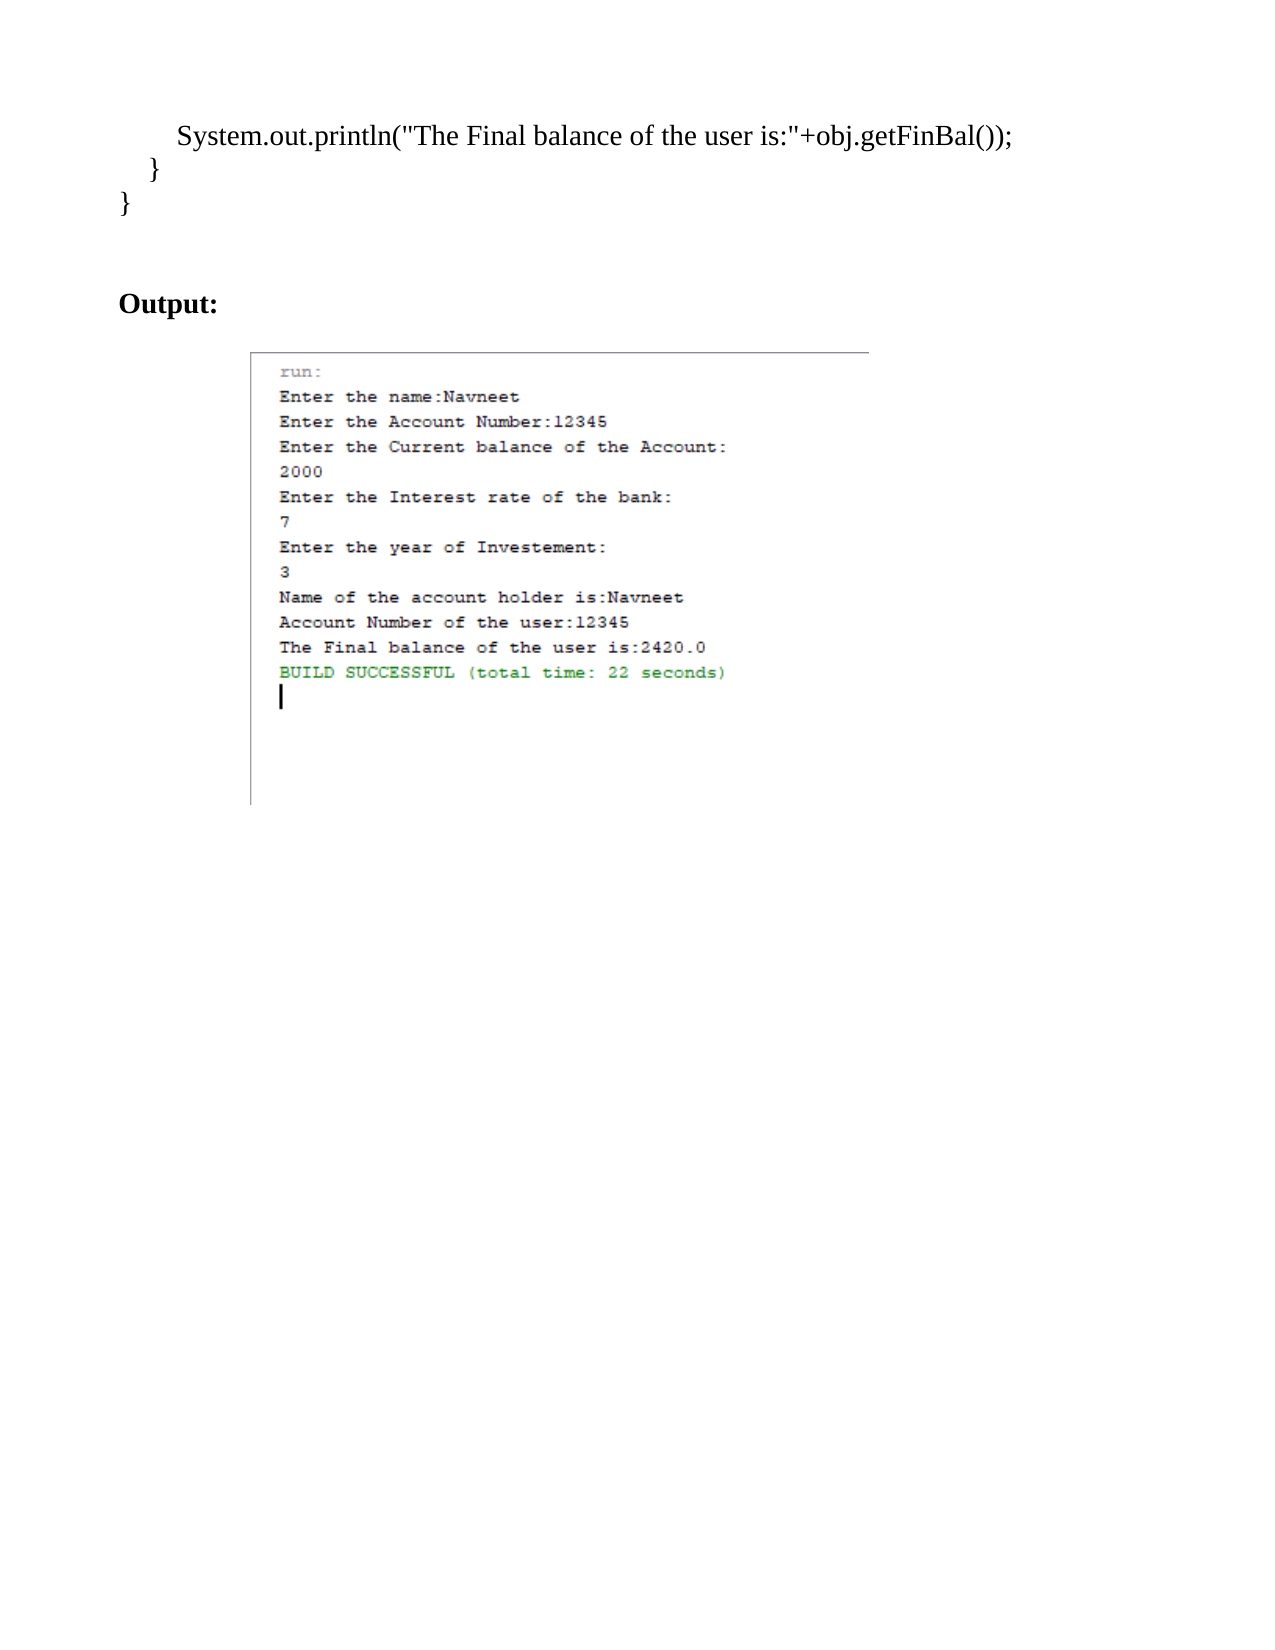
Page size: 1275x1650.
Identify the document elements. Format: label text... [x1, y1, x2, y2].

picture [250, 352, 869, 805]
text Output: [118, 286, 1157, 319]
text } [118, 185, 1157, 219]
text } [118, 152, 1157, 185]
text System.out.println("The Final balance of the user is:"+obj.getFinBal()); [118, 118, 1157, 152]
